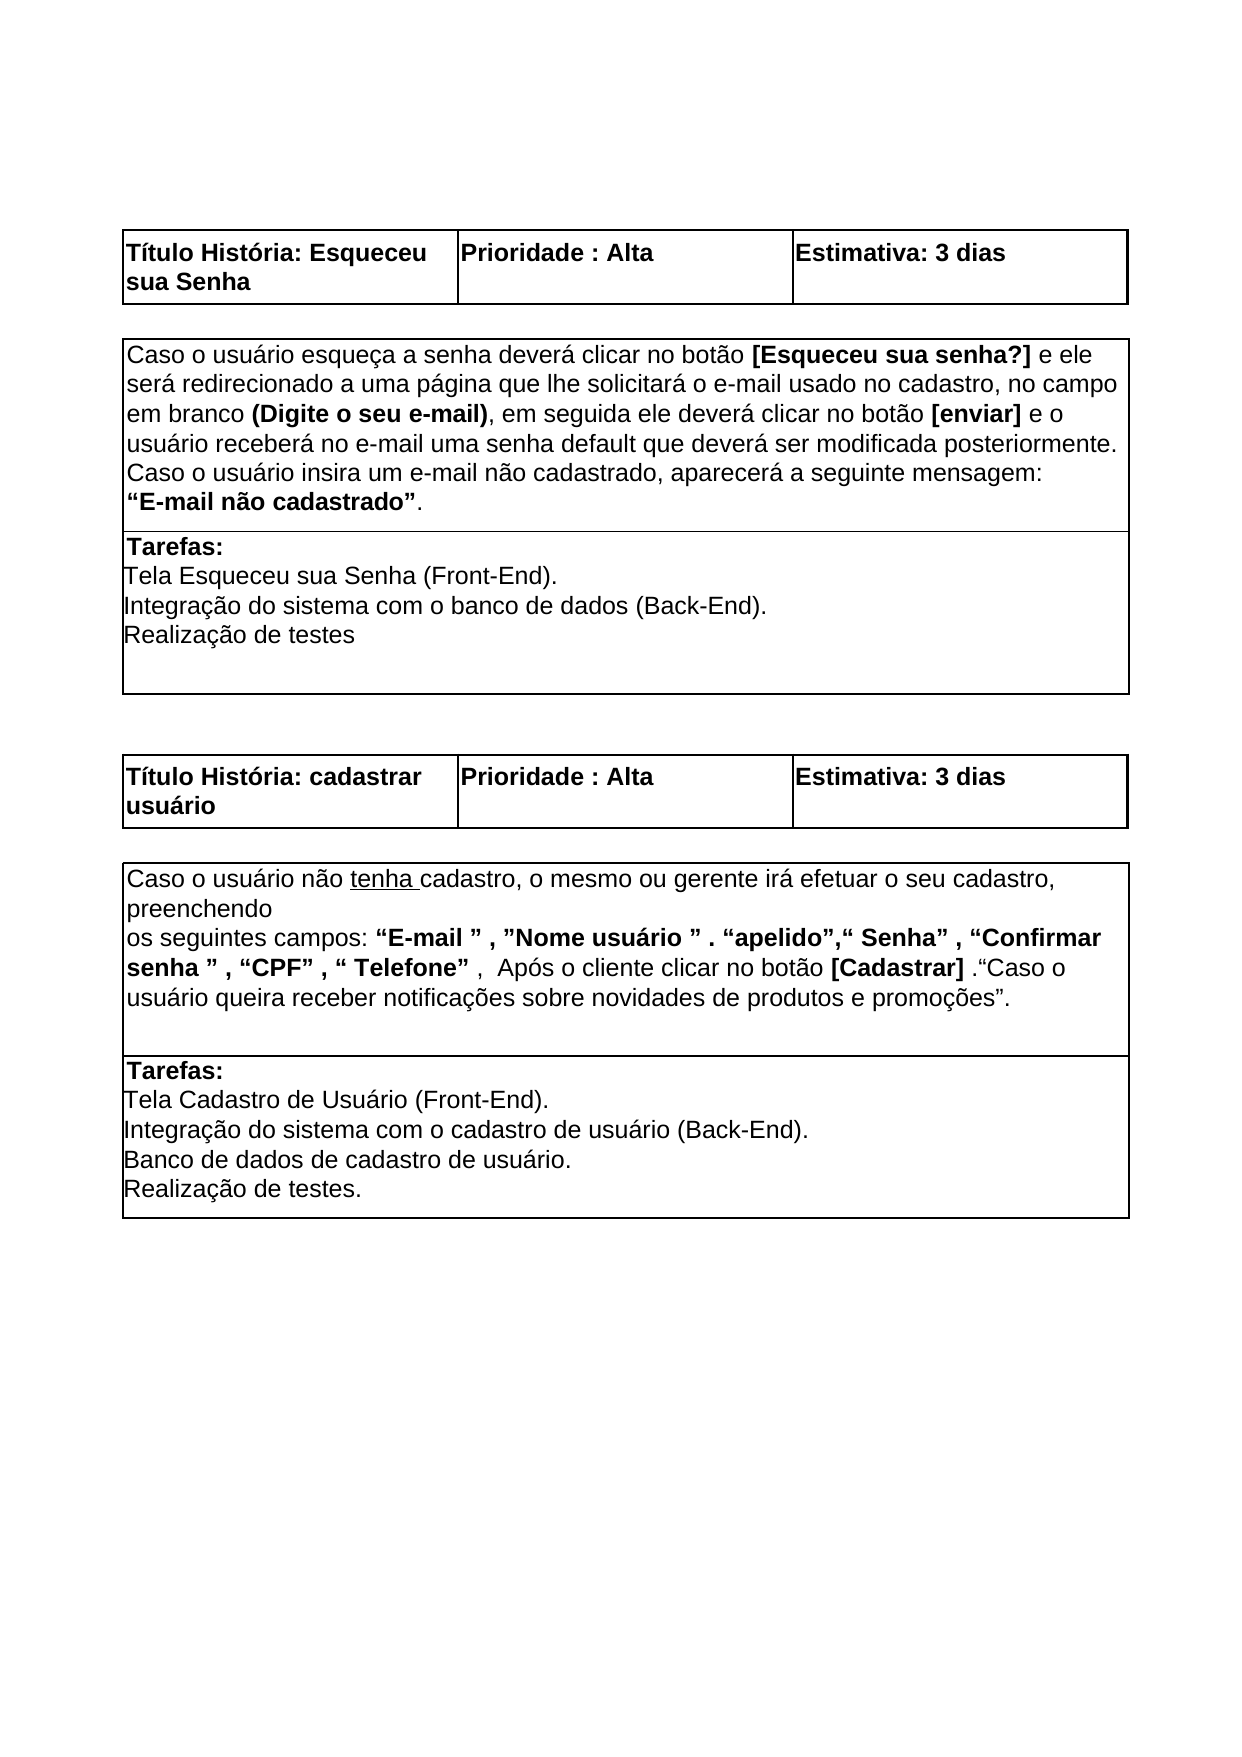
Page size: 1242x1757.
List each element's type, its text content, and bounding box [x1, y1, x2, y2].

table_header Prioridade : Alta [459, 756, 792, 827]
table_header Prioridade : Alta [459, 231, 792, 303]
table_header Título História: Esqueceu sua Senha [124, 231, 457, 303]
table_header Estimativa: 3 dias [794, 756, 1126, 827]
table_header Estimativa: 3 dias [794, 231, 1126, 303]
table_header Título História: cadastrar usuário [124, 756, 457, 827]
